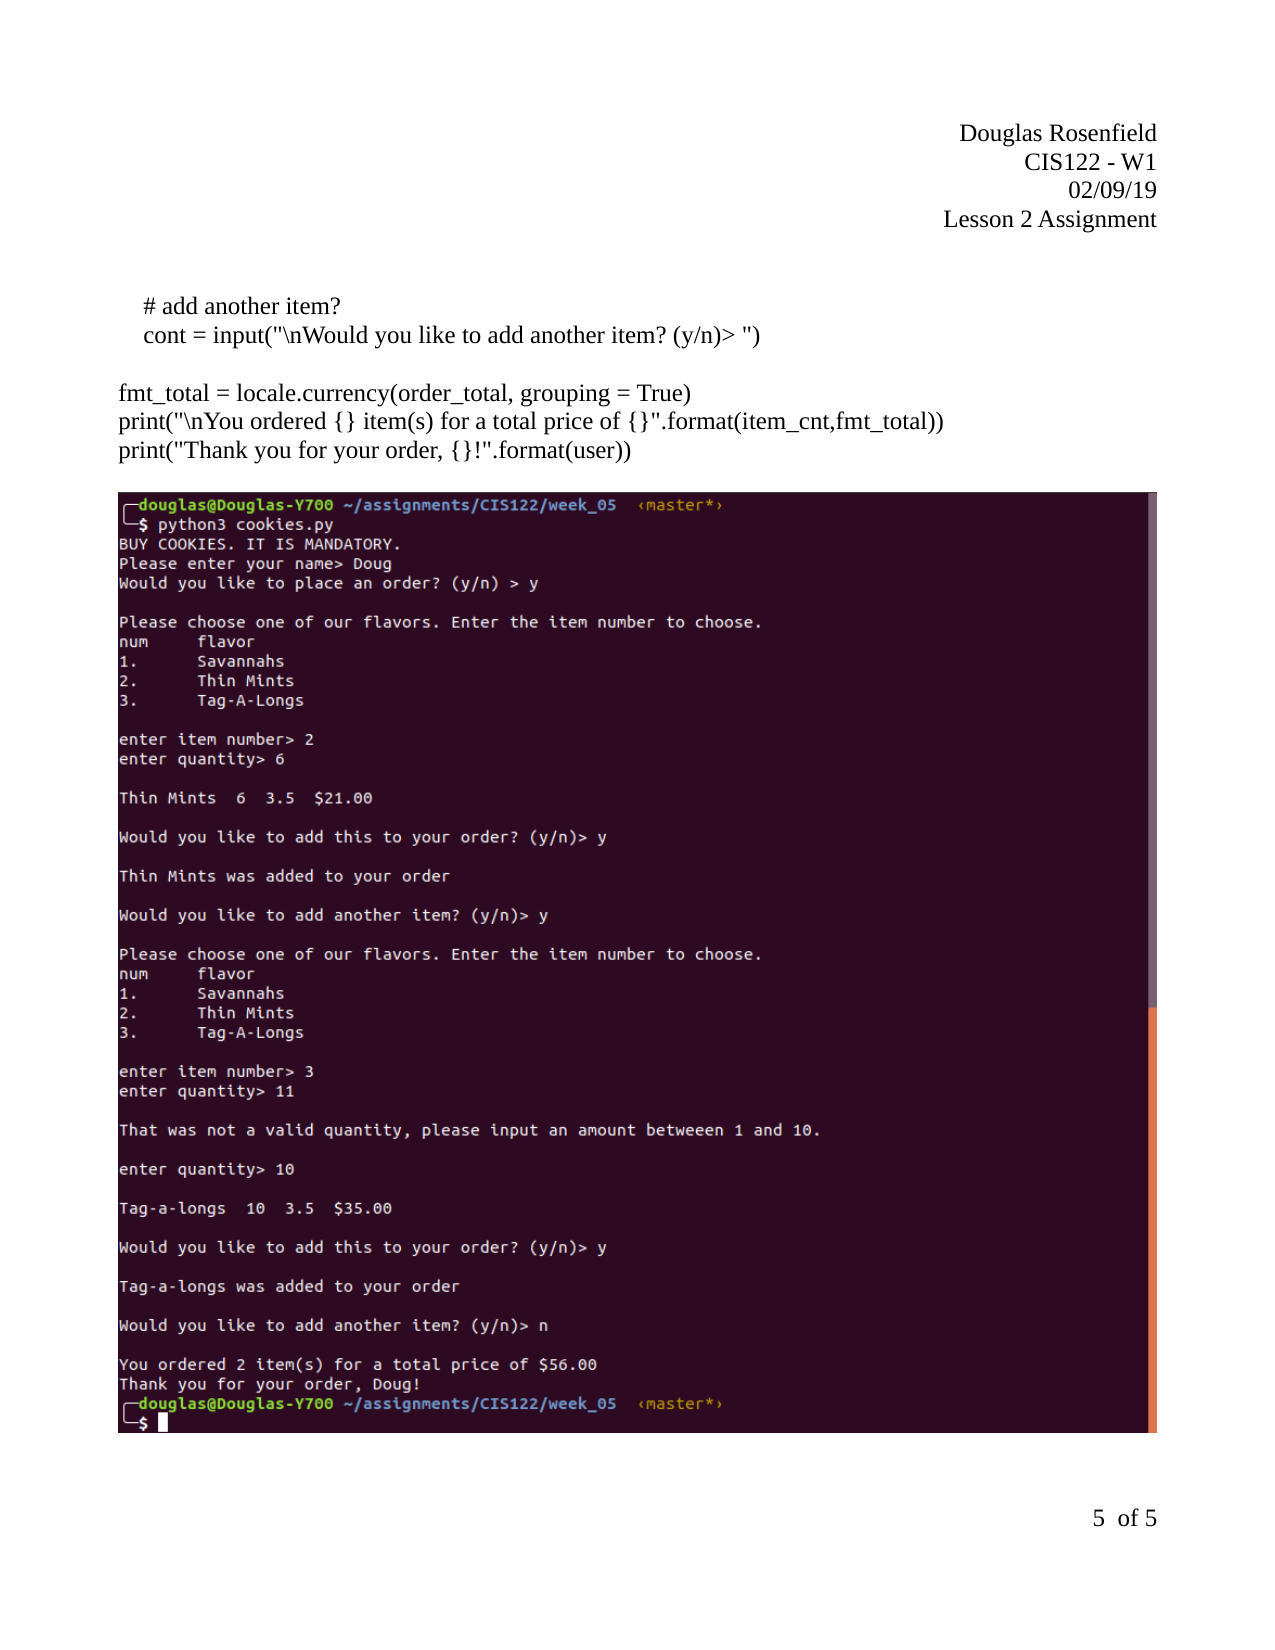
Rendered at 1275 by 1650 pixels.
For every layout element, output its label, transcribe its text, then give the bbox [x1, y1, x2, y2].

text cont = input("\nWould you like to add another item? (y/n)> ") [118, 320, 1157, 349]
text print("\nYou ordered {} item(s) for a total price of {}".format(item_cnt,fmt_total)) [118, 406, 1157, 435]
text fmt_total = locale.currency(order_total, grouping = True) [118, 378, 1157, 406]
text print("Thank you for your order, {}!".format(user)) [118, 435, 1157, 464]
text # add another item? [118, 291, 1157, 320]
picture [118, 492, 1157, 1433]
